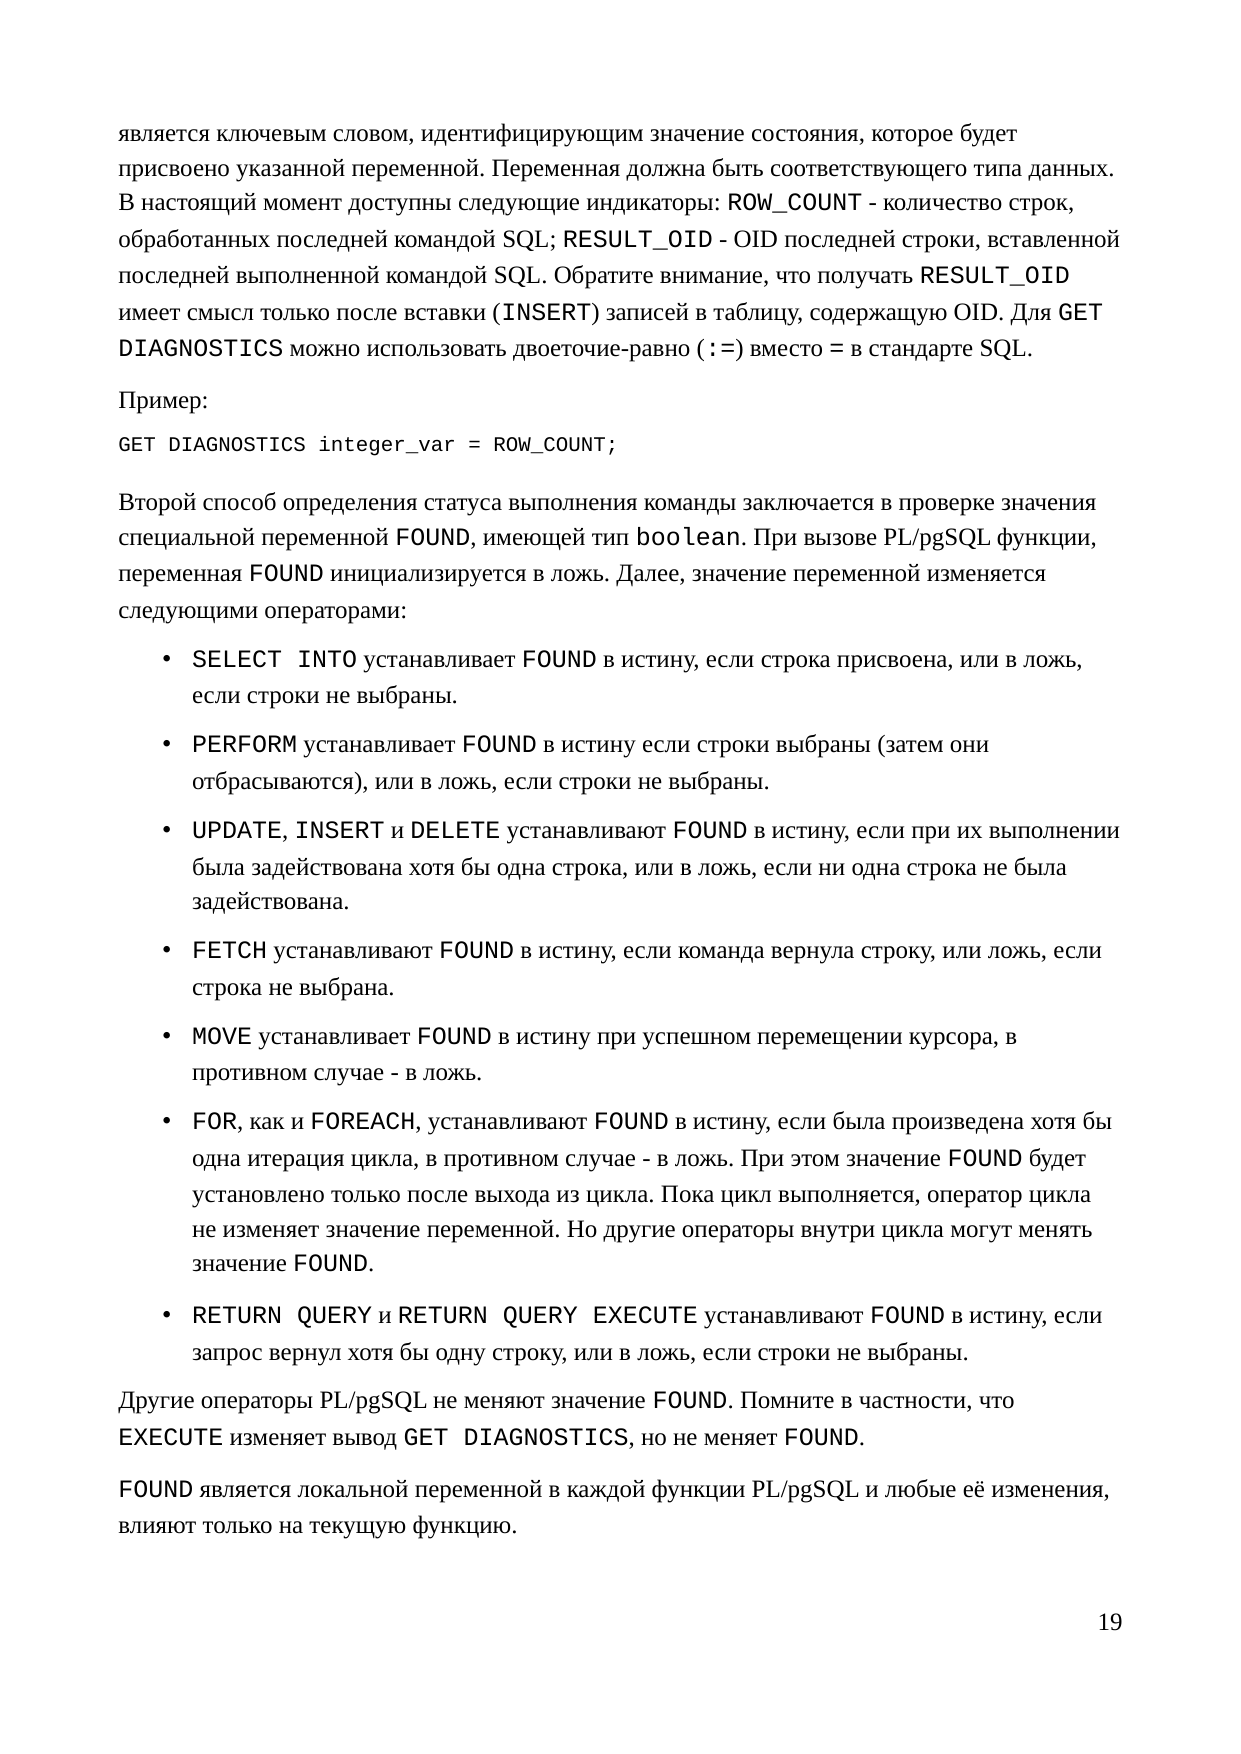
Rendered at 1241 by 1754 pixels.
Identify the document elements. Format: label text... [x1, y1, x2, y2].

list FETCH устанавливают FOUND в истину, если команда вернула строку, или ложь, если строка не выбрана. [162, 935, 1122, 1000]
list RETURN QUERY и RETURN QUERY EXECUTE устанавливают FOUND в истину, если запрос вернул хотя бы одну строку, или в ложь, если строки не выбраны. [162, 1300, 1122, 1365]
list FOR, как и FOREACH, устанавливают FOUND в истину, если была произведена хотя бы одна итерация цикла, в противном случае - в ложь. При этом значение FOUND будет установлено только после выхода из цикла. Пока цикл выполняется, оператор цикла не изменяет значение переменной. Но другие операторы внутри цикла могут менять значение FOUND. [162, 1106, 1122, 1279]
list MOVE устанавливает FOUND в истину при успешном перемещении курсора, в противном случае - в ложь. [162, 1021, 1122, 1086]
list PERFORM устанавливает FOUND в истину если строки выбраны (затем они отбрасываются), или в ложь, если строки не выбраны. [162, 729, 1122, 795]
text Пример: [118, 385, 1122, 414]
text Второй способ определения статуса выполнения команды заключается в проверке значения специальной переменной FOUND, имеющей тип boolean. При вызове PL/pgSQL функции, переменная FOUND инициализируется в ложь. Далее, значение переменной изменяется следующими операторами: [118, 487, 1122, 623]
text является ключевым словом, идентифицирующим значение состояния, которое будет присвоено указанной переменной. Переменная должна быть соответствующего типа данных. В настоящий момент доступны следующие индикаторы: ROW_COUNT - количество строк, обработанных последней командой SQL; RESULT_OID - OID последней строки, вставленной последней выполненной командой SQL. Обратите внимание, что получать RESULT_OID имеет смысл только после вставки (INSERT) записей в таблицу, содержащую OID. Для GET DIAGNOSTICS можно использовать двоеточие-равно (:=) вместо = в стандарте SQL. [118, 118, 1122, 364]
list UPDATE, INSERT и DELETE устанавливают FOUND в истину, если при их выполнении была задействована хотя бы одна строка, или в ложь, если ни одна строка не была задействована. [162, 815, 1122, 915]
text FOUND является локальной переменной в каждой функции PL/pgSQL и любые её изменения, влияют только на текущую функцию. [118, 1474, 1122, 1539]
list SELECT INTO устанавливает FOUND в истину, если строка присвоена, или в ложь, если строки не выбраны. [162, 644, 1122, 709]
text Другие операторы PL/pgSQL не меняют значение FOUND. Помните в частности, что EXECUTE изменяет вывод GET DIAGNOSTICS, но не меняет FOUND. [118, 1386, 1122, 1453]
text GET DIAGNOSTICS integer_var = ROW_COUNT; [118, 434, 1122, 458]
